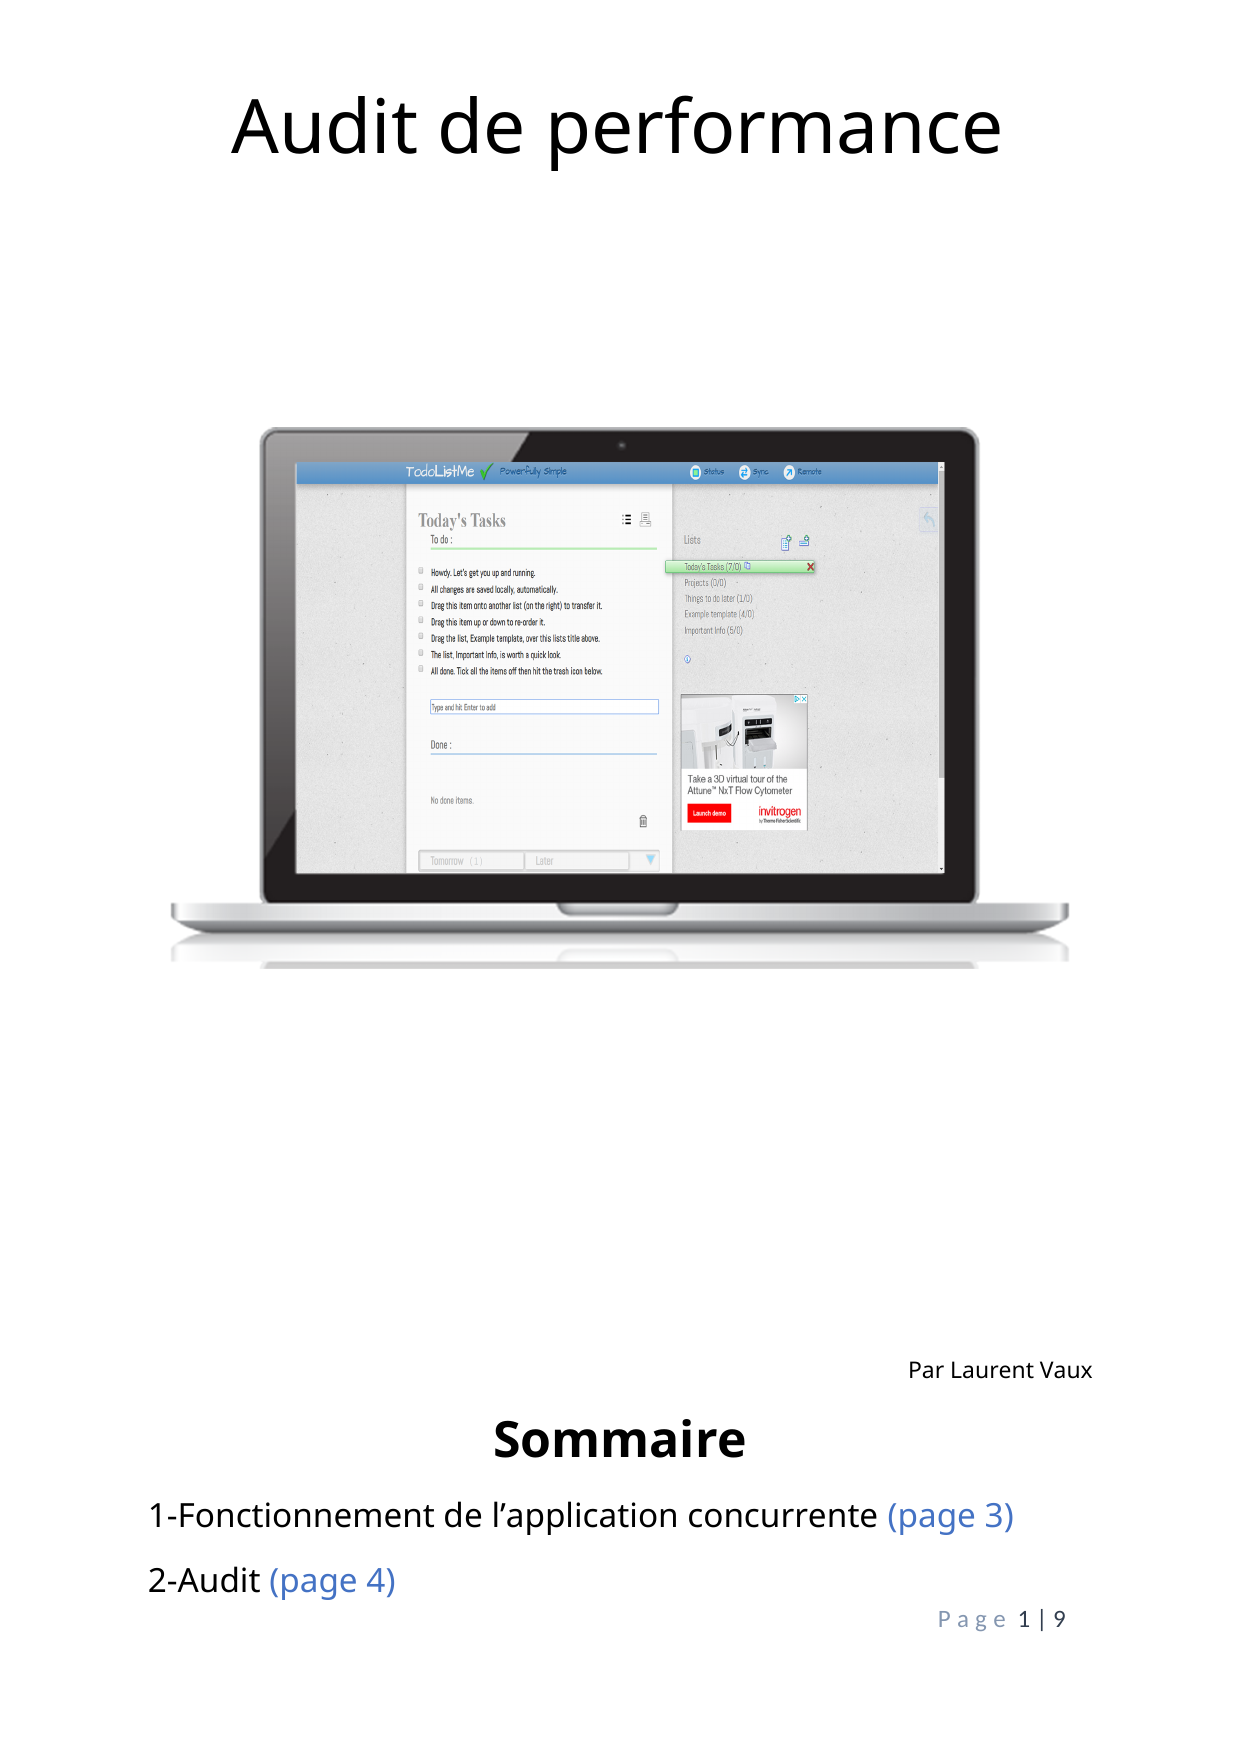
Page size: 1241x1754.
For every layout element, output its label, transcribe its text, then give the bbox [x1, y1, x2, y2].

text Par Laurent Vaux [148, 1354, 1093, 1386]
text 2-Audit (page 4) [148, 1556, 1093, 1602]
text Sommaire [148, 1404, 1093, 1472]
text Audit de performance [148, 74, 1093, 176]
text 1-Fonctionnement de l’application concurrente (page 3) [148, 1492, 1093, 1537]
